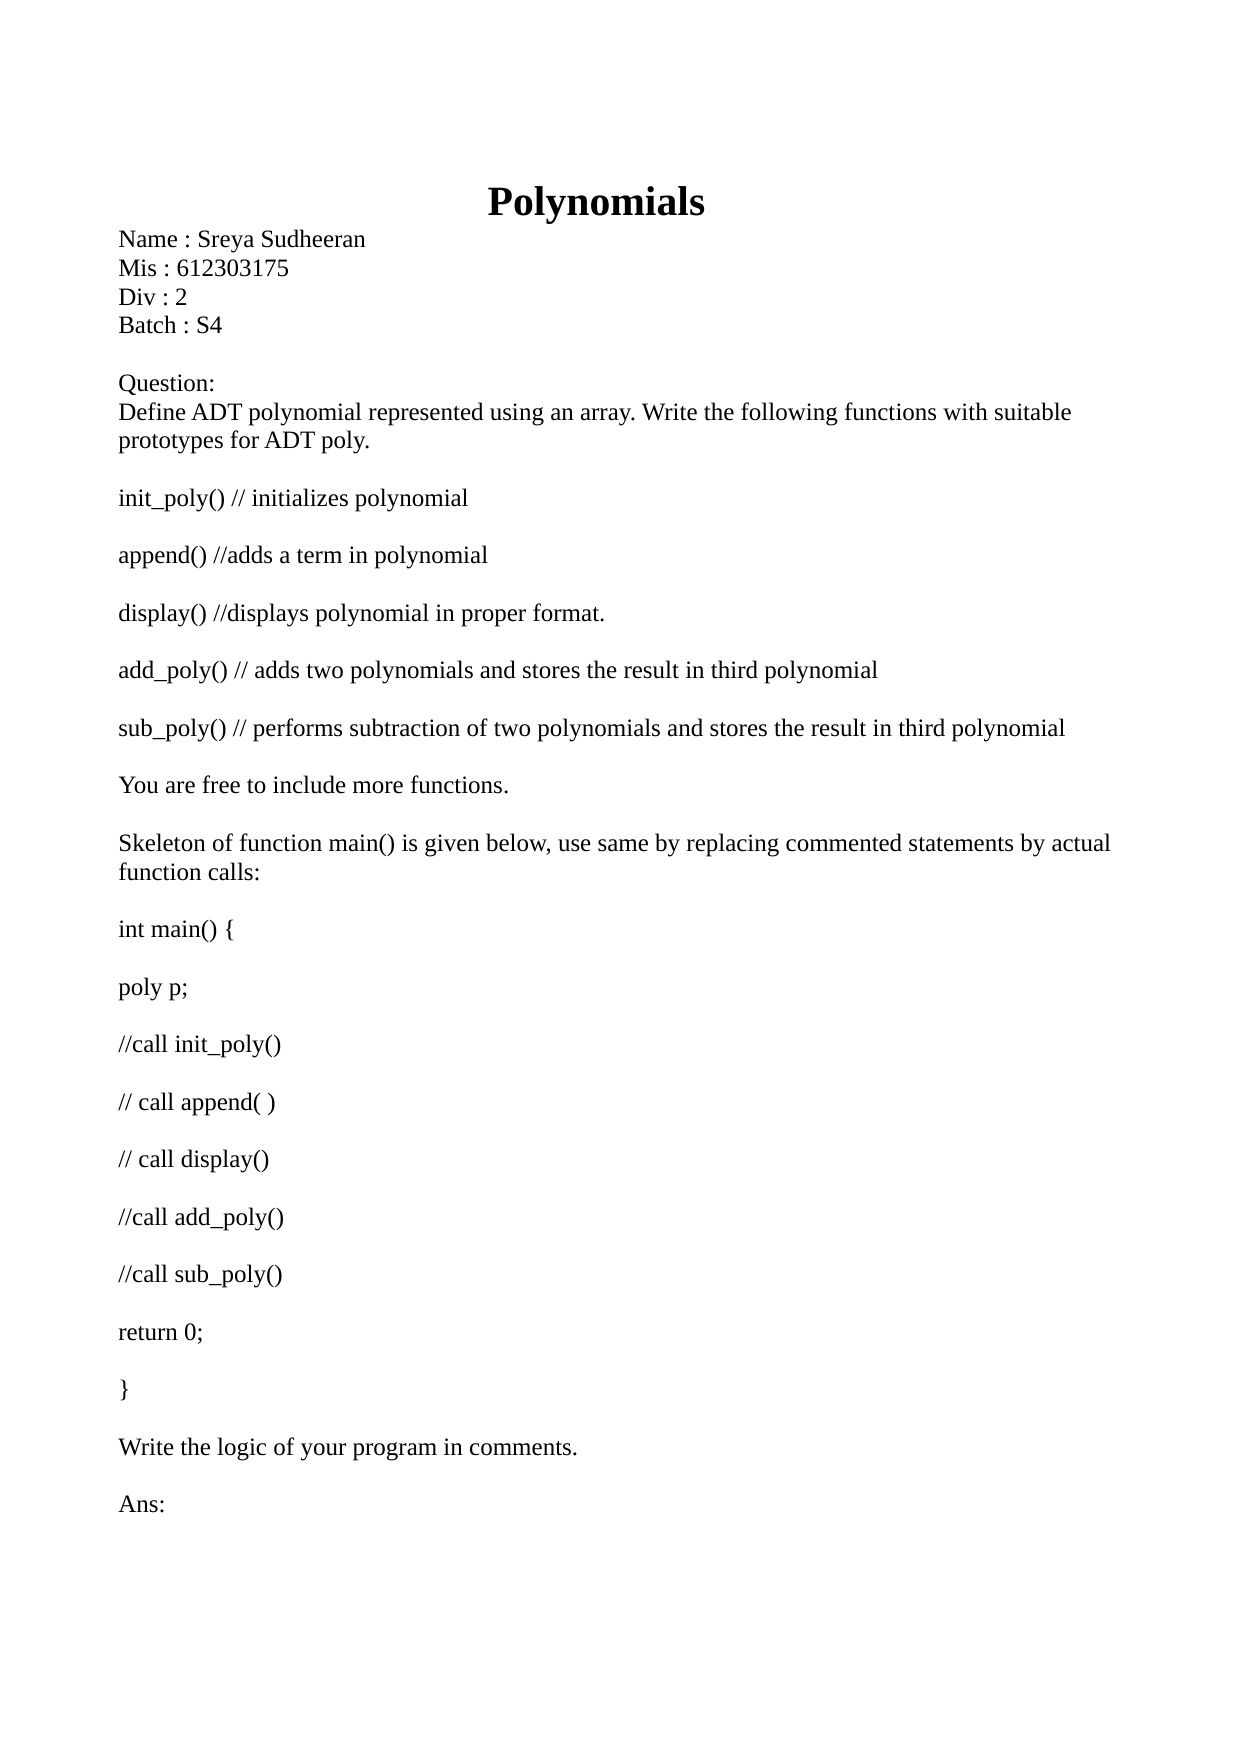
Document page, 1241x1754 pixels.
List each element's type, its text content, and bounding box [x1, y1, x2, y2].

text //call init_poly() [118, 1029, 1122, 1058]
text add_poly() // adds two polynomials and stores the result in third polynomial [118, 656, 1122, 684]
text } [118, 1374, 1122, 1403]
text Name : Sreya Sudheeran [118, 224, 1122, 253]
text int main() { [118, 914, 1122, 943]
text Polynomials [118, 176, 1122, 224]
text You are free to include more functions. [118, 771, 1122, 799]
text display() //displays polynomial in proper format. [118, 598, 1122, 627]
text append() //adds a term in polynomial [118, 541, 1122, 569]
text Question: [118, 368, 1122, 397]
text Div : 2 [118, 282, 1122, 311]
text // call display() [118, 1144, 1122, 1173]
text poly p; [118, 972, 1122, 1001]
text Batch : S4 [118, 311, 1122, 339]
text // call append( ) [118, 1087, 1122, 1116]
text Skeleton of function main() is given below, use same by replacing commented statements by actual function calls: [118, 828, 1122, 886]
text sub_poly() // performs subtraction of two polynomials and stores the result in third polynomial [118, 713, 1122, 742]
text //call sub_poly() [118, 1259, 1122, 1288]
text return 0; [118, 1317, 1122, 1346]
text Define ADT polynomial represented using an array. Write the following functions with suitable prototypes for ADT poly. [118, 397, 1122, 454]
text Ans: [118, 1489, 1122, 1518]
text Mis : 612303175 [118, 253, 1122, 282]
text Write the logic of your program in comments. [118, 1432, 1122, 1461]
text init_poly() // initializes polynomial [118, 483, 1122, 512]
text //call add_poly() [118, 1202, 1122, 1231]
